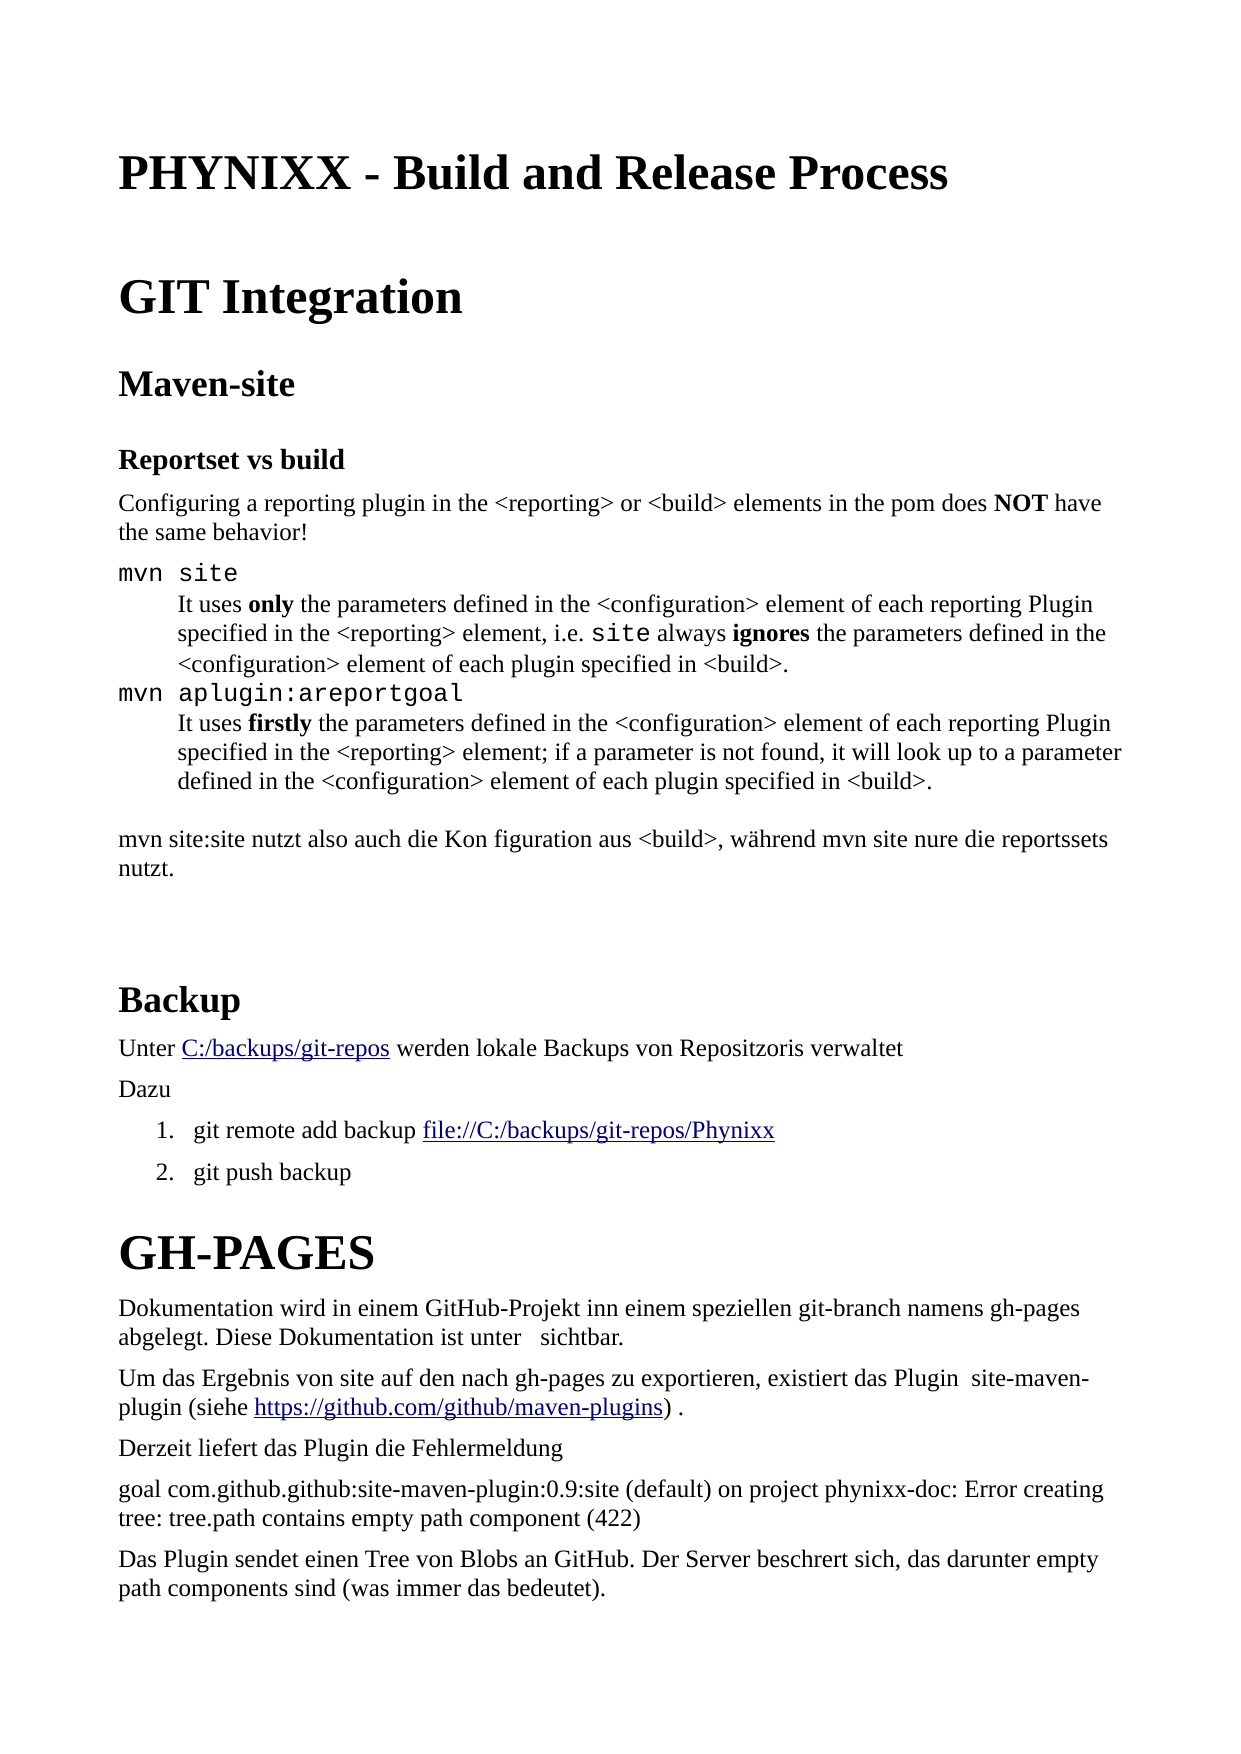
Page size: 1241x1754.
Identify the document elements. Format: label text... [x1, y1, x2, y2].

subtitle mvn aplugin:areportgoal [118, 678, 1122, 708]
subtitle mvn site [118, 558, 1122, 589]
subtitle Reportset vs build [118, 442, 1122, 476]
text Configuring a reporting plugin in the <reporting> or <build> elements in the pom does NOT have the same behavior! [118, 488, 1122, 546]
text Dazu [118, 1074, 1122, 1103]
text Das Plugin sendet einen Tree von Blobs an GitHub. Der Server beschrert sich, das darunter empty path components sind (was immer das bedeutet). [118, 1544, 1122, 1602]
list It uses only the parameters defined in the <configuration> element of each reporting Plugin specified in the <reporting> element, i.e. site always ignores the parameters defined in the <configuration> element of each plugin specified in <build>. [177, 589, 1122, 678]
text Unter C:/backups/git-repos werden lokale Backups von Repositzoris verwaltet [118, 1033, 1122, 1062]
subtitle GH-PAGES [118, 1223, 1122, 1281]
text Derzeit liefert das Plugin die Fehlermeldung [118, 1433, 1122, 1462]
text Um das Ergebnis von site auf den nach gh-pages zu exportieren, existiert das Plugin site-maven-plugin (siehe https://github.com/github/maven-plugins) . [118, 1363, 1122, 1421]
list git remote add backup file://C:/backups/git-repos/Phynixx [156, 1116, 1122, 1144]
text goal com.github.github:site-maven-plugin:0.9:site (default) on project phynixx-doc: Error creating tree: tree.path contains empty path component (422) [118, 1474, 1122, 1532]
text Dokumentation wird in einem GitHub-Projekt inn einem speziellen git-branch namens gh-pages abgelegt. Diese Dokumentation ist unter sichtbar. [118, 1293, 1122, 1351]
list git push backup [156, 1157, 1122, 1186]
subtitle GIT Integration [118, 267, 1122, 324]
list It uses firstly the parameters defined in the <configuration> element of each reporting Plugin specified in the <reporting> element; if a parameter is not found, it will look up to a parameter defined in the <configuration> element of each plugin specified in <build>. [177, 708, 1122, 795]
subtitle Backup [118, 977, 1122, 1021]
subtitle Maven-site [118, 362, 1122, 405]
subtitle PHYNIXX - Build and Release Process [118, 143, 1122, 201]
list mvn site:site nutzt also auch die Kon figuration aus <build>, während mvn site nure die reportssets nutzt. [118, 824, 1122, 882]
